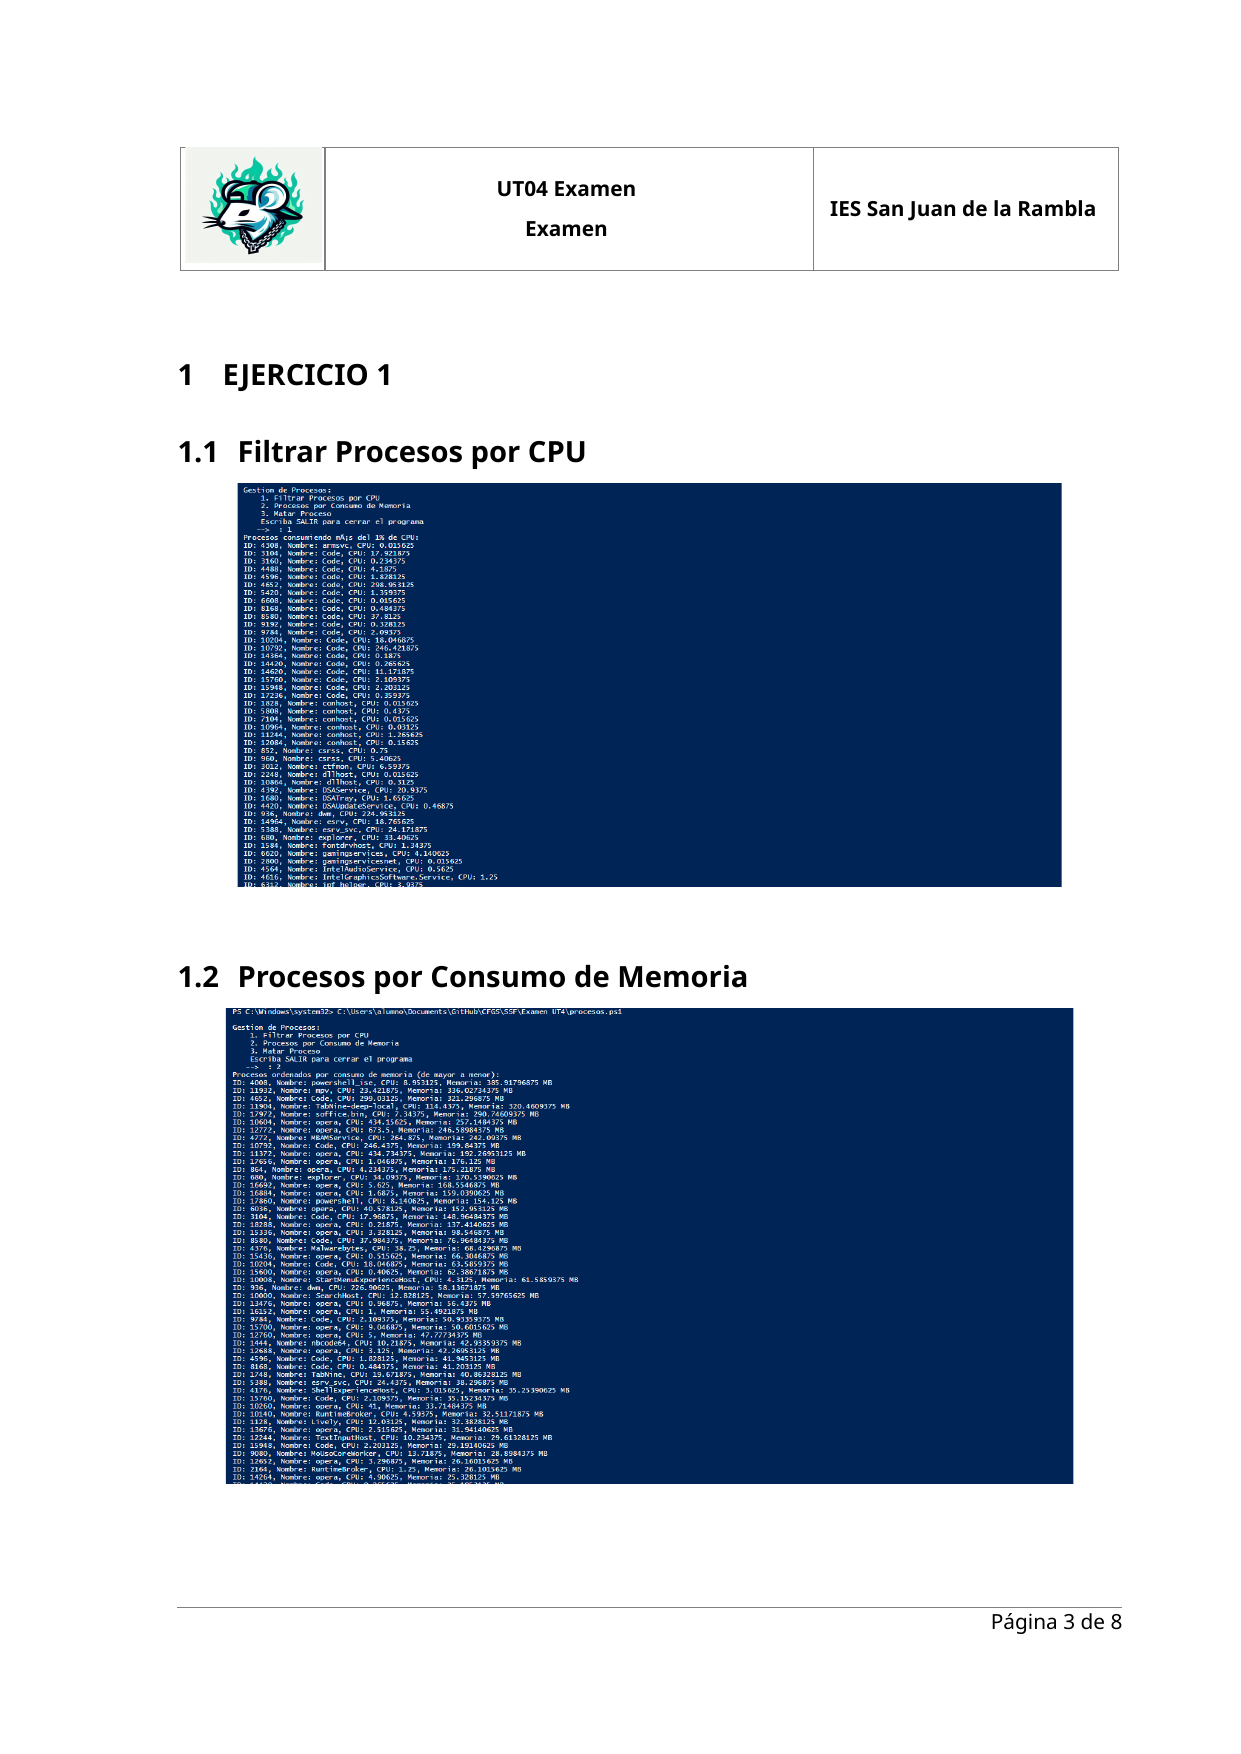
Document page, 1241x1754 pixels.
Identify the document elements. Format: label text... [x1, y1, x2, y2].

subtitle EJERCICIO 1 [177, 354, 1122, 393]
subtitle Procesos por Consumo de Memoria [177, 956, 1122, 996]
picture [237, 483, 1062, 887]
picture [185, 147, 322, 263]
subtitle Filtrar Procesos por CPU [177, 431, 1122, 471]
picture [225, 1008, 1074, 1484]
